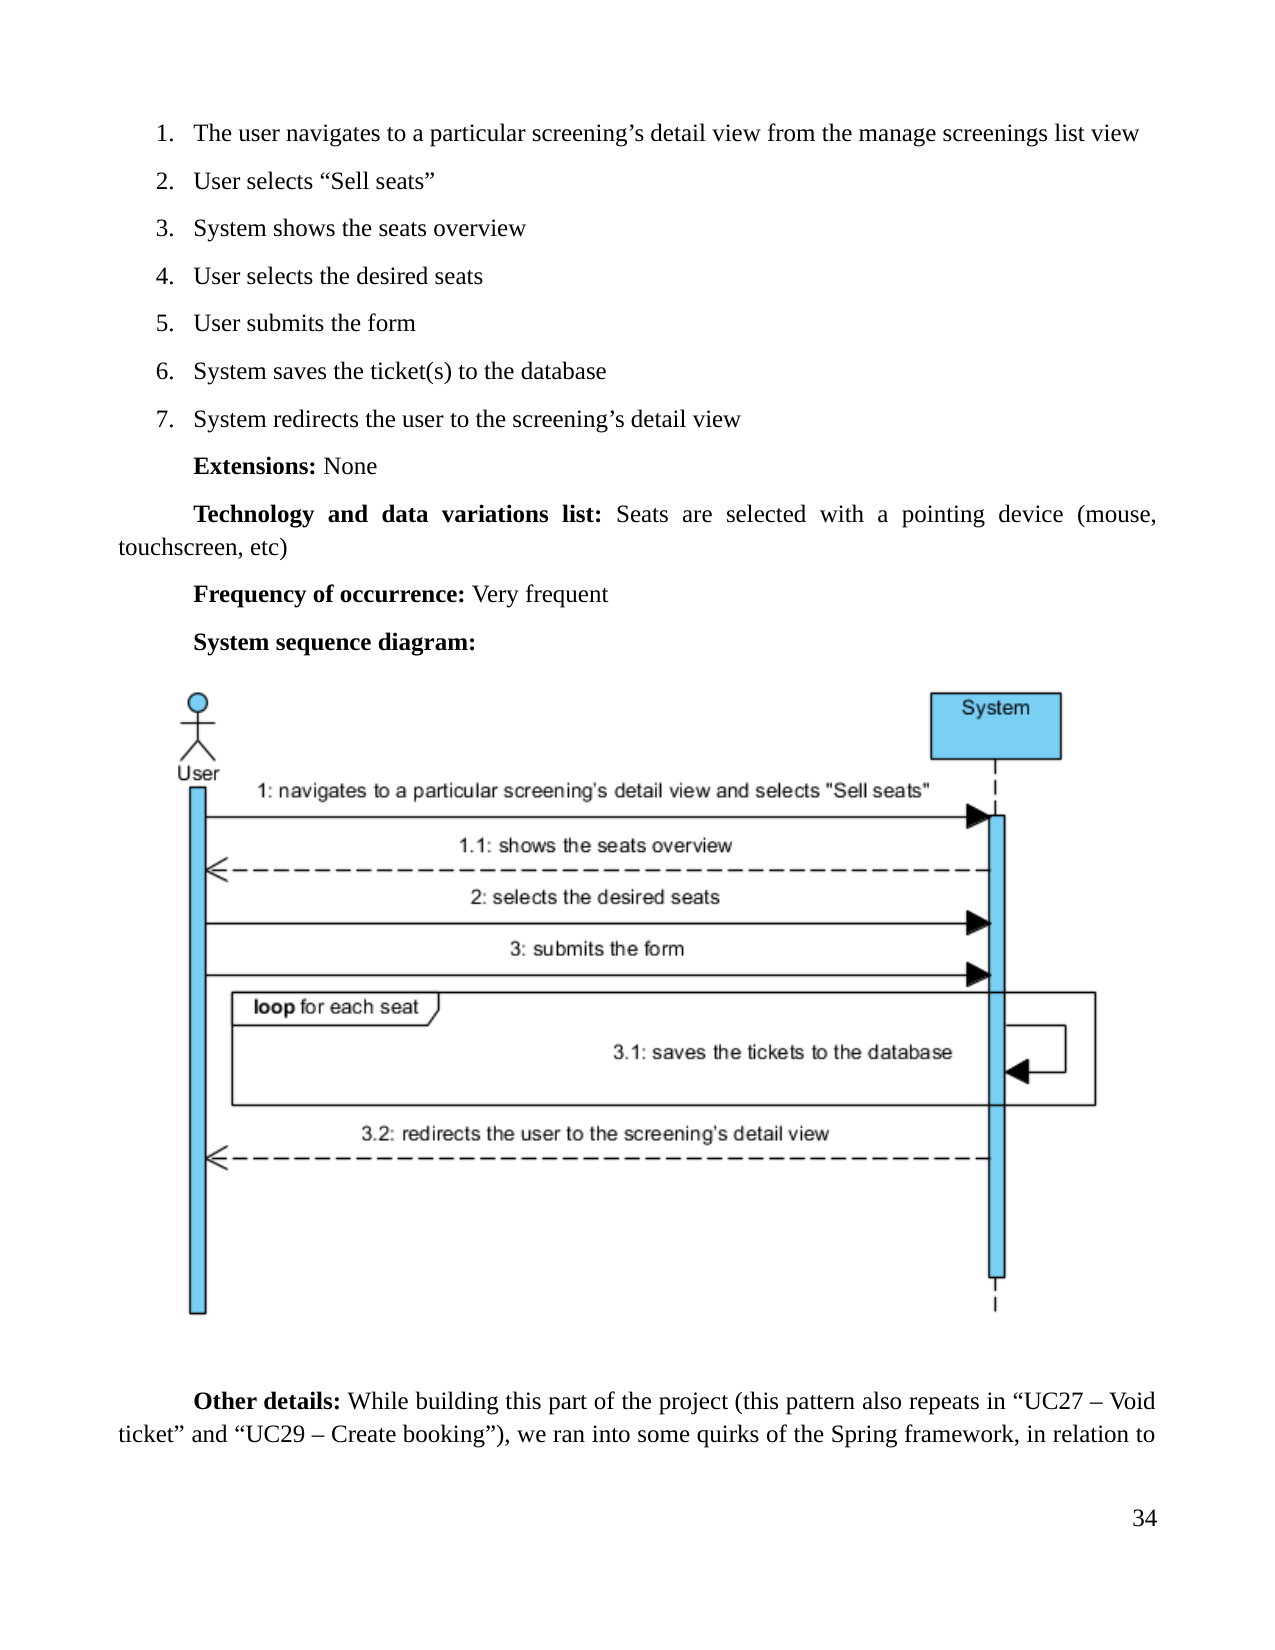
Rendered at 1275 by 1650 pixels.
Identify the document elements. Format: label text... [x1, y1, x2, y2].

list System redirects the user to the screening’s detail view [156, 404, 1157, 432]
text System sequence diagram: [118, 627, 1157, 656]
text Technology and data variations list: Seats are selected with a pointing device (mouse, touchscreen, etc) [118, 499, 1157, 561]
list User selects the desired seats [156, 261, 1157, 290]
list System saves the ticket(s) to the database [156, 356, 1157, 385]
text Other details: While building this part of the project (this pattern also repeats in “UC27 – Void ticket” and “UC29 – Create booking”), we ran into some quirks of the Spring framework, in relation to [118, 1386, 1157, 1448]
text Extensions: None [118, 451, 1157, 480]
picture [152, 674, 1123, 1335]
list System shows the seats overview [156, 213, 1157, 242]
list User selects “Sell seats” [156, 166, 1157, 194]
text Frequency of occurrence: Very frequent [118, 579, 1157, 608]
list The user navigates to a particular screening’s detail view from the manage screenings list view [156, 118, 1157, 147]
list User submits the form [156, 308, 1157, 337]
